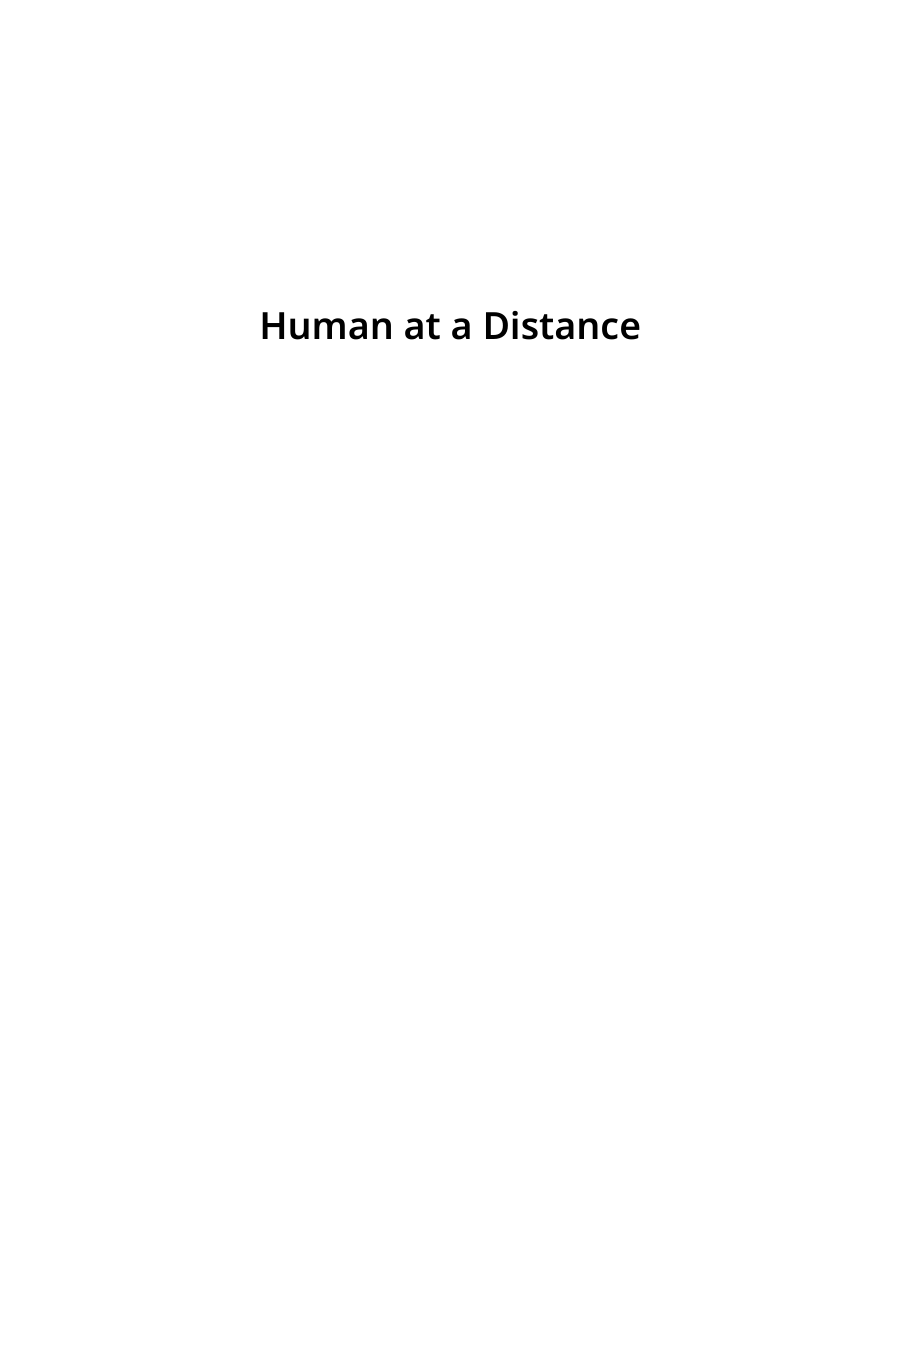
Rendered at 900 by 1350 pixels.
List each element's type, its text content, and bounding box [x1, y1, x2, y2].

title Human at a Distance [127, 302, 772, 348]
